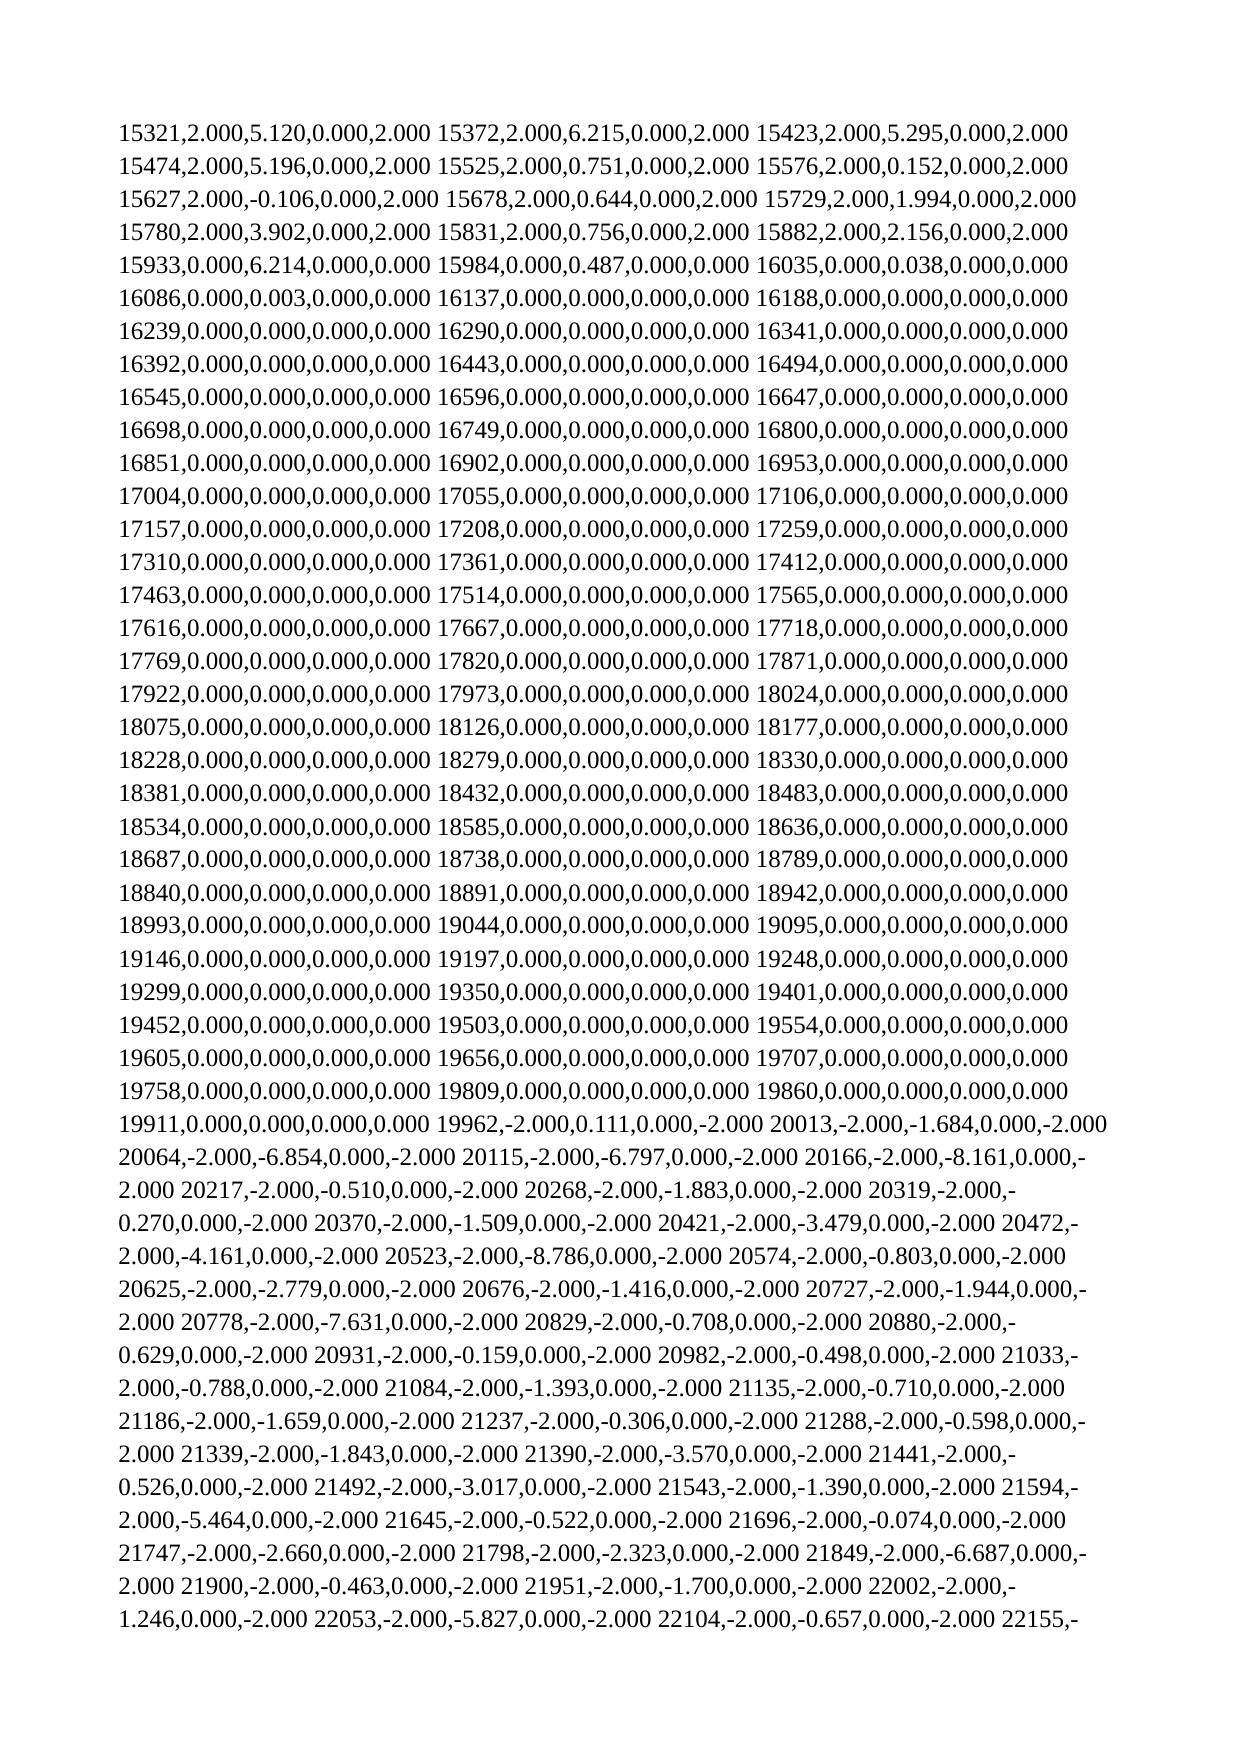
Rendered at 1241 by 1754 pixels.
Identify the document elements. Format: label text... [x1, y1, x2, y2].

text 15321,2.000,5.120,0.000,2.000 15372,2.000,6.215,0.000,2.000 15423,2.000,5.295,0.000,2.000 15474,2.000,5.196,0.000,2.000 15525,2.000,0.751,0.000,2.000 15576,2.000,0.152,0.000,2.000 15627,2.000,-0.106,0.000,2.000 15678,2.000,0.644,0.000,2.000 15729,2.000,1.994,0.000,2.000 15780,2.000,3.902,0.000,2.000 15831,2.000,0.756,0.000,2.000 15882,2.000,2.156,0.000,2.000 15933,0.000,6.214,0.000,0.000 15984,0.000,0.487,0.000,0.000 16035,0.000,0.038,0.000,0.000 16086,0.000,0.003,0.000,0.000 16137,0.000,0.000,0.000,0.000 16188,0.000,0.000,0.000,0.000 16239,0.000,0.000,0.000,0.000 16290,0.000,0.000,0.000,0.000 16341,0.000,0.000,0.000,0.000 16392,0.000,0.000,0.000,0.000 16443,0.000,0.000,0.000,0.000 16494,0.000,0.000,0.000,0.000 16545,0.000,0.000,0.000,0.000 16596,0.000,0.000,0.000,0.000 16647,0.000,0.000,0.000,0.000 16698,0.000,0.000,0.000,0.000 16749,0.000,0.000,0.000,0.000 16800,0.000,0.000,0.000,0.000 16851,0.000,0.000,0.000,0.000 16902,0.000,0.000,0.000,0.000 16953,0.000,0.000,0.000,0.000 17004,0.000,0.000,0.000,0.000 17055,0.000,0.000,0.000,0.000 17106,0.000,0.000,0.000,0.000 17157,0.000,0.000,0.000,0.000 17208,0.000,0.000,0.000,0.000 17259,0.000,0.000,0.000,0.000 17310,0.000,0.000,0.000,0.000 17361,0.000,0.000,0.000,0.000 17412,0.000,0.000,0.000,0.000 17463,0.000,0.000,0.000,0.000 17514,0.000,0.000,0.000,0.000 17565,0.000,0.000,0.000,0.000 17616,0.000,0.000,0.000,0.000 17667,0.000,0.000,0.000,0.000 17718,0.000,0.000,0.000,0.000 17769,0.000,0.000,0.000,0.000 17820,0.000,0.000,0.000,0.000 17871,0.000,0.000,0.000,0.000 17922,0.000,0.000,0.000,0.000 17973,0.000,0.000,0.000,0.000 18024,0.000,0.000,0.000,0.000 18075,0.000,0.000,0.000,0.000 18126,0.000,0.000,0.000,0.000 18177,0.000,0.000,0.000,0.000 18228,0.000,0.000,0.000,0.000 18279,0.000,0.000,0.000,0.000 18330,0.000,0.000,0.000,0.000 18381,0.000,0.000,0.000,0.000 18432,0.000,0.000,0.000,0.000 18483,0.000,0.000,0.000,0.000 18534,0.000,0.000,0.000,0.000 18585,0.000,0.000,0.000,0.000 18636,0.000,0.000,0.000,0.000 18687,0.000,0.000,0.000,0.000 18738,0.000,0.000,0.000,0.000 18789,0.000,0.000,0.000,0.000 18840,0.000,0.000,0.000,0.000 18891,0.000,0.000,0.000,0.000 18942,0.000,0.000,0.000,0.000 18993,0.000,0.000,0.000,0.000 19044,0.000,0.000,0.000,0.000 19095,0.000,0.000,0.000,0.000 19146,0.000,0.000,0.000,0.000 19197,0.000,0.000,0.000,0.000 19248,0.000,0.000,0.000,0.000 19299,0.000,0.000,0.000,0.000 19350,0.000,0.000,0.000,0.000 19401,0.000,0.000,0.000,0.000 19452,0.000,0.000,0.000,0.000 19503,0.000,0.000,0.000,0.000 19554,0.000,0.000,0.000,0.000 19605,0.000,0.000,0.000,0.000 19656,0.000,0.000,0.000,0.000 19707,0.000,0.000,0.000,0.000 19758,0.000,0.000,0.000,0.000 19809,0.000,0.000,0.000,0.000 19860,0.000,0.000,0.000,0.000 19911,0.000,0.000,0.000,0.000 19962,-2.000,0.111,0.000,-2.000 20013,-2.000,-1.684,0.000,-2.000 20064,-2.000,-6.854,0.000,-2.000 20115,-2.000,-6.797,0.000,-2.000 20166,-2.000,-8.161,0.000,-2.000 20217,-2.000,-0.510,0.000,-2.000 20268,-2.000,-1.883,0.000,-2.000 20319,-2.000,-0.270,0.000,-2.000 20370,-2.000,-1.509,0.000,-2.000 20421,-2.000,-3.479,0.000,-2.000 20472,-2.000,-4.161,0.000,-2.000 20523,-2.000,-8.786,0.000,-2.000 20574,-2.000,-0.803,0.000,-2.000 20625,-2.000,-2.779,0.000,-2.000 20676,-2.000,-1.416,0.000,-2.000 20727,-2.000,-1.944,0.000,-2.000 20778,-2.000,-7.631,0.000,-2.000 20829,-2.000,-0.708,0.000,-2.000 20880,-2.000,-0.629,0.000,-2.000 20931,-2.000,-0.159,0.000,-2.000 20982,-2.000,-0.498,0.000,-2.000 21033,-2.000,-0.788,0.000,-2.000 21084,-2.000,-1.393,0.000,-2.000 21135,-2.000,-0.710,0.000,-2.000 21186,-2.000,-1.659,0.000,-2.000 21237,-2.000,-0.306,0.000,-2.000 21288,-2.000,-0.598,0.000,-2.000 21339,-2.000,-1.843,0.000,-2.000 21390,-2.000,-3.570,0.000,-2.000 21441,-2.000,-0.526,0.000,-2.000 21492,-2.000,-3.017,0.000,-2.000 21543,-2.000,-1.390,0.000,-2.000 21594,-2.000,-5.464,0.000,-2.000 21645,-2.000,-0.522,0.000,-2.000 21696,-2.000,-0.074,0.000,-2.000 21747,-2.000,-2.660,0.000,-2.000 21798,-2.000,-2.323,0.000,-2.000 21849,-2.000,-6.687,0.000,-2.000 21900,-2.000,-0.463,0.000,-2.000 21951,-2.000,-1.700,0.000,-2.000 22002,-2.000,-1.246,0.000,-2.000 22053,-2.000,-5.827,0.000,-2.000 22104,-2.000,-0.657,0.000,-2.000 22155,- [118, 118, 1122, 1633]
